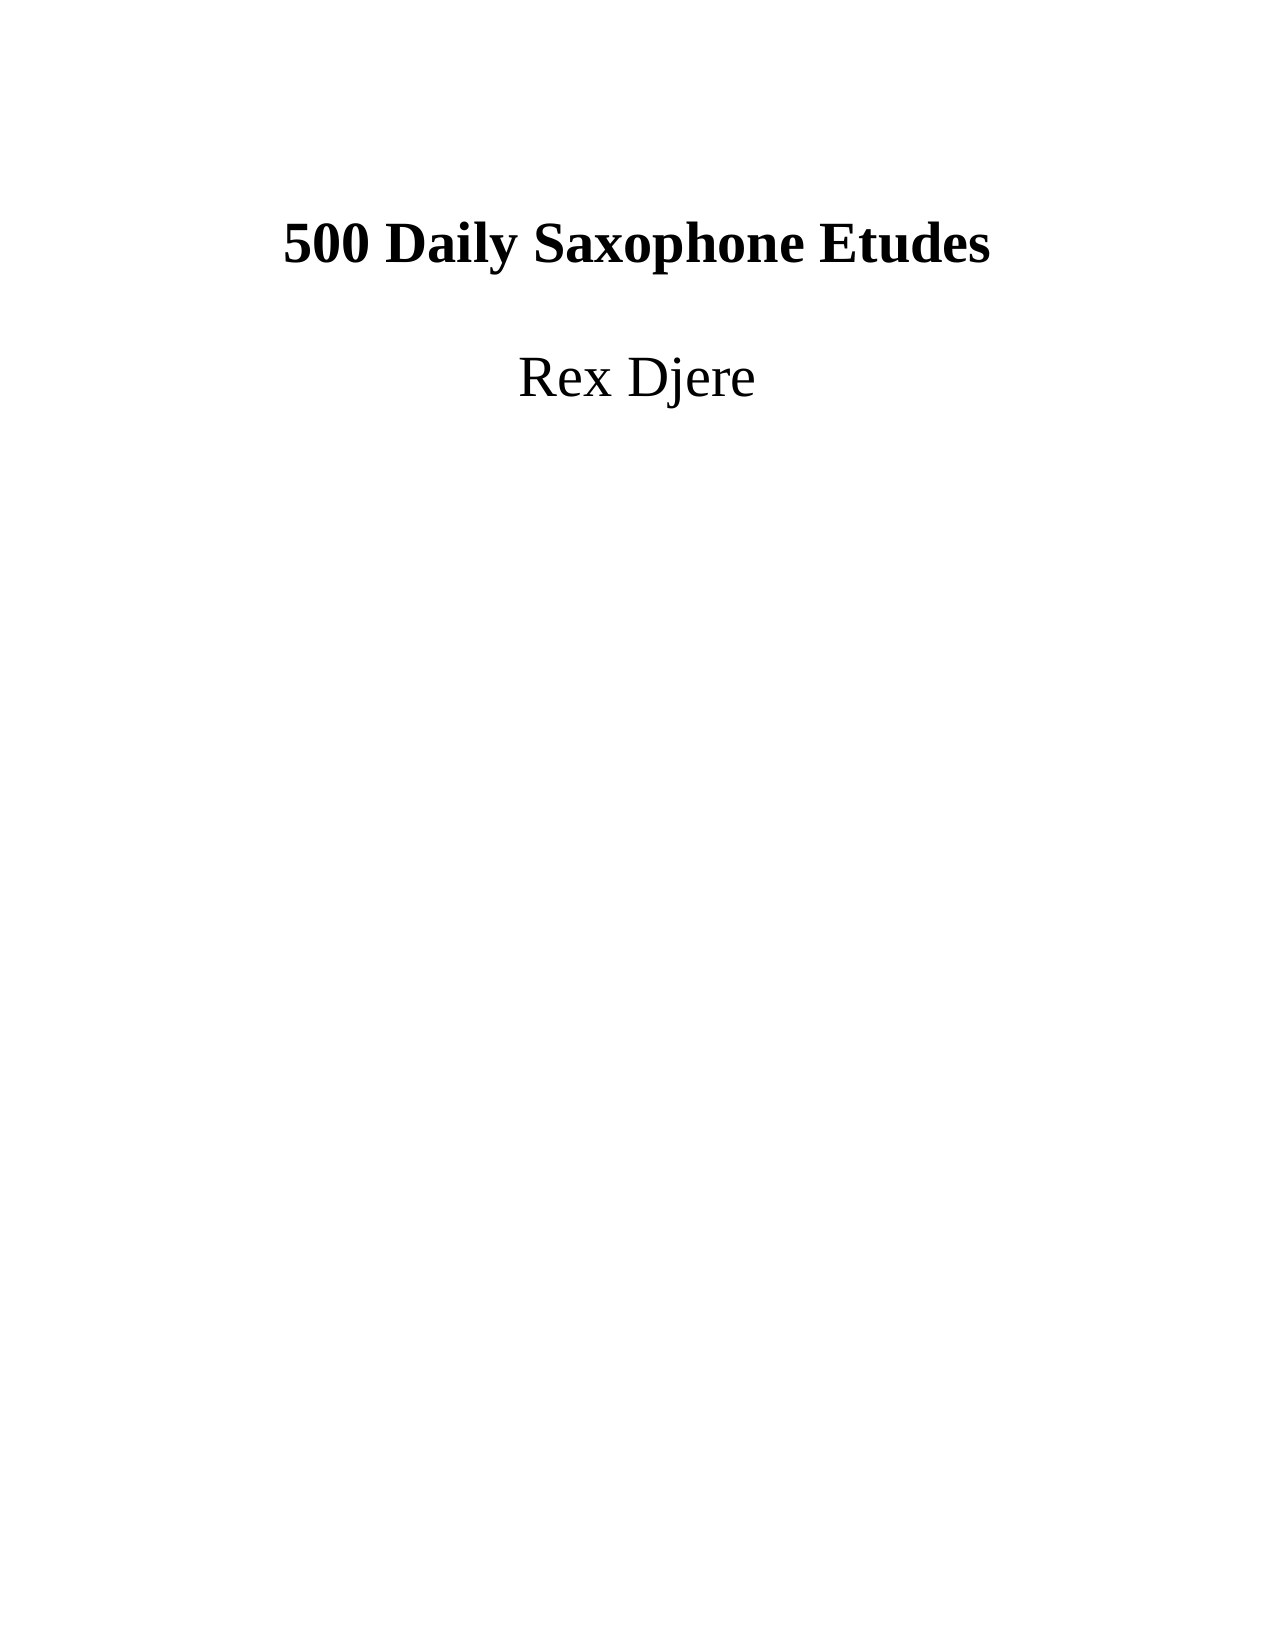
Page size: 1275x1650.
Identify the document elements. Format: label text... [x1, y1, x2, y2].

text Rex Djere [150, 342, 1125, 409]
text 500 Daily Saxophone Etudes [150, 208, 1125, 275]
